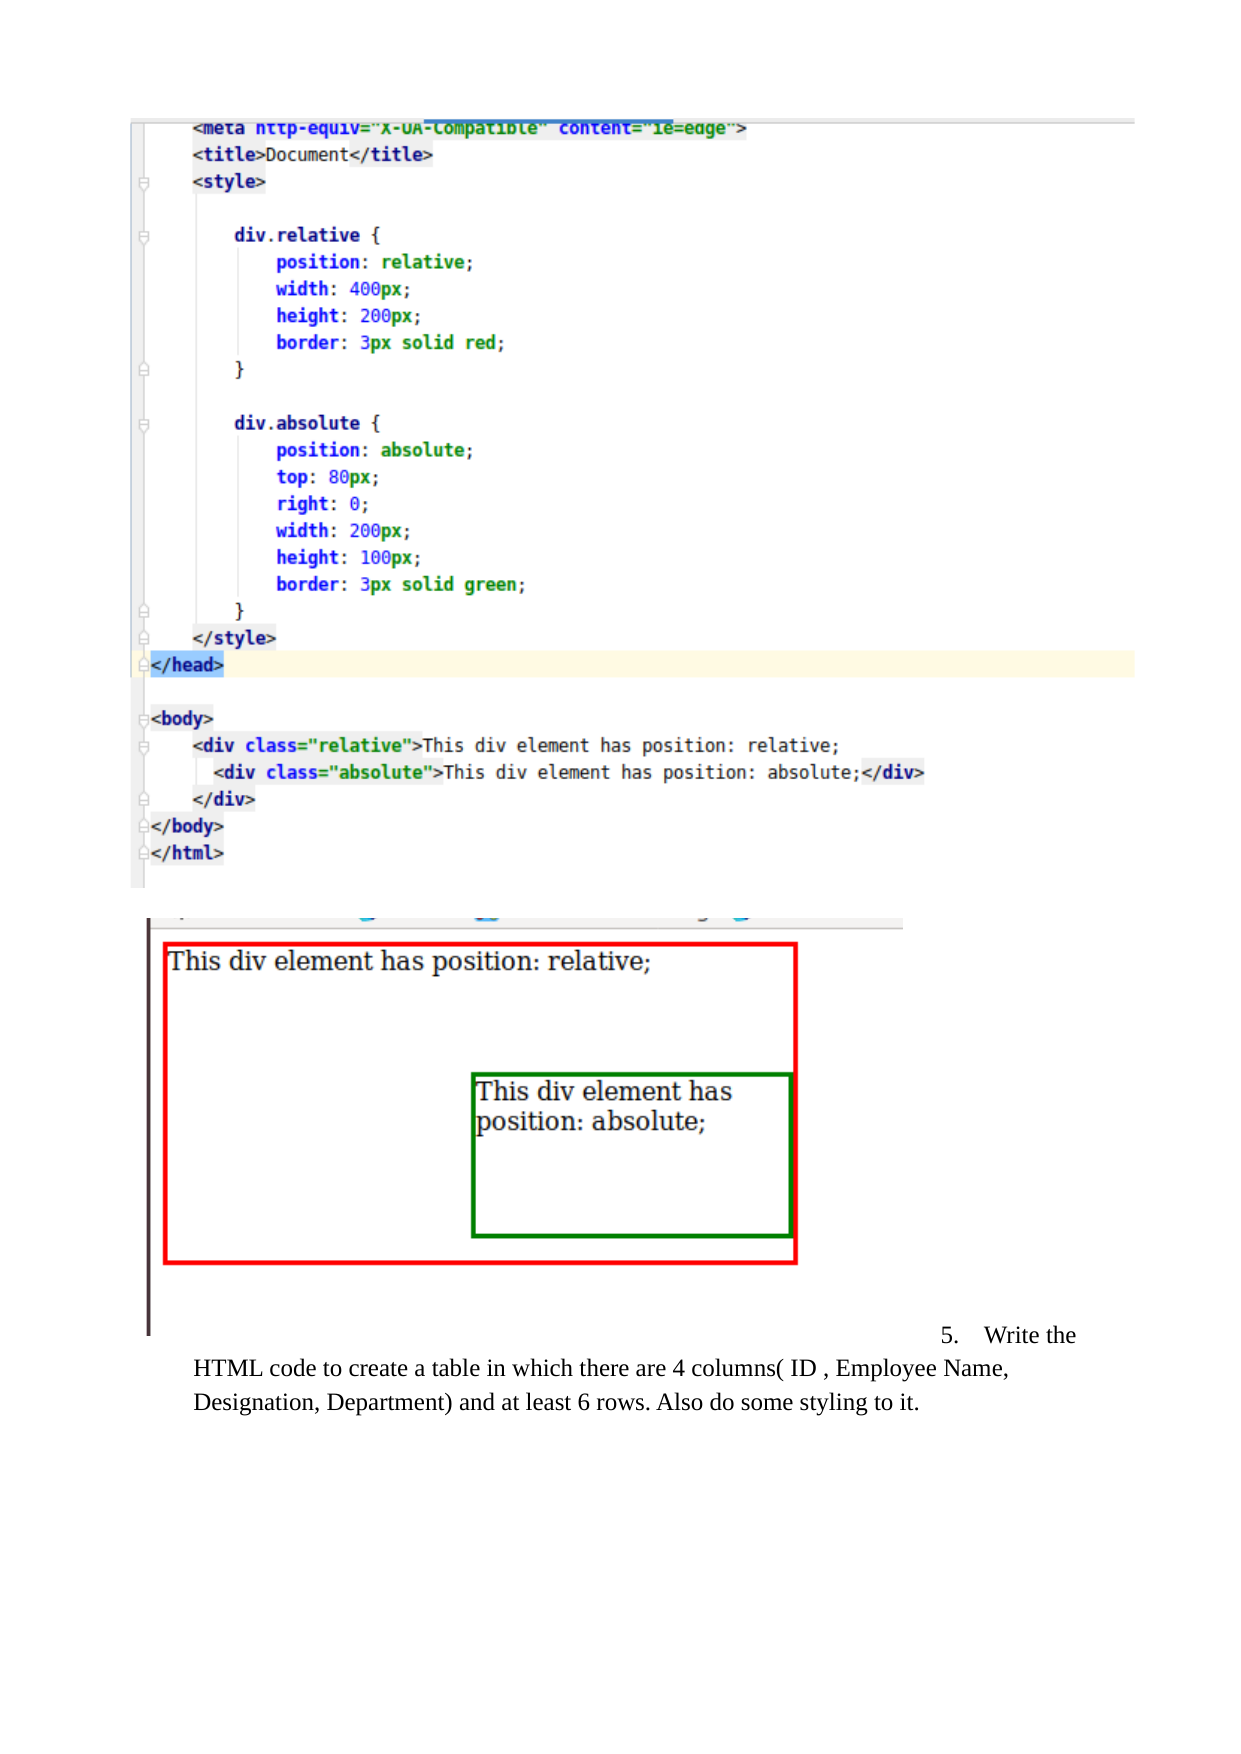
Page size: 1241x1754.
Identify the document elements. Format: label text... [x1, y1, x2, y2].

picture [146, 918, 903, 1336]
list Write the HTML code to create a table in which there are 4 columns( ID , Employee Name, Designation, Department) and at least 6 rows. Also do some styling to it. [156, 1321, 1122, 1415]
picture [130, 118, 1135, 888]
